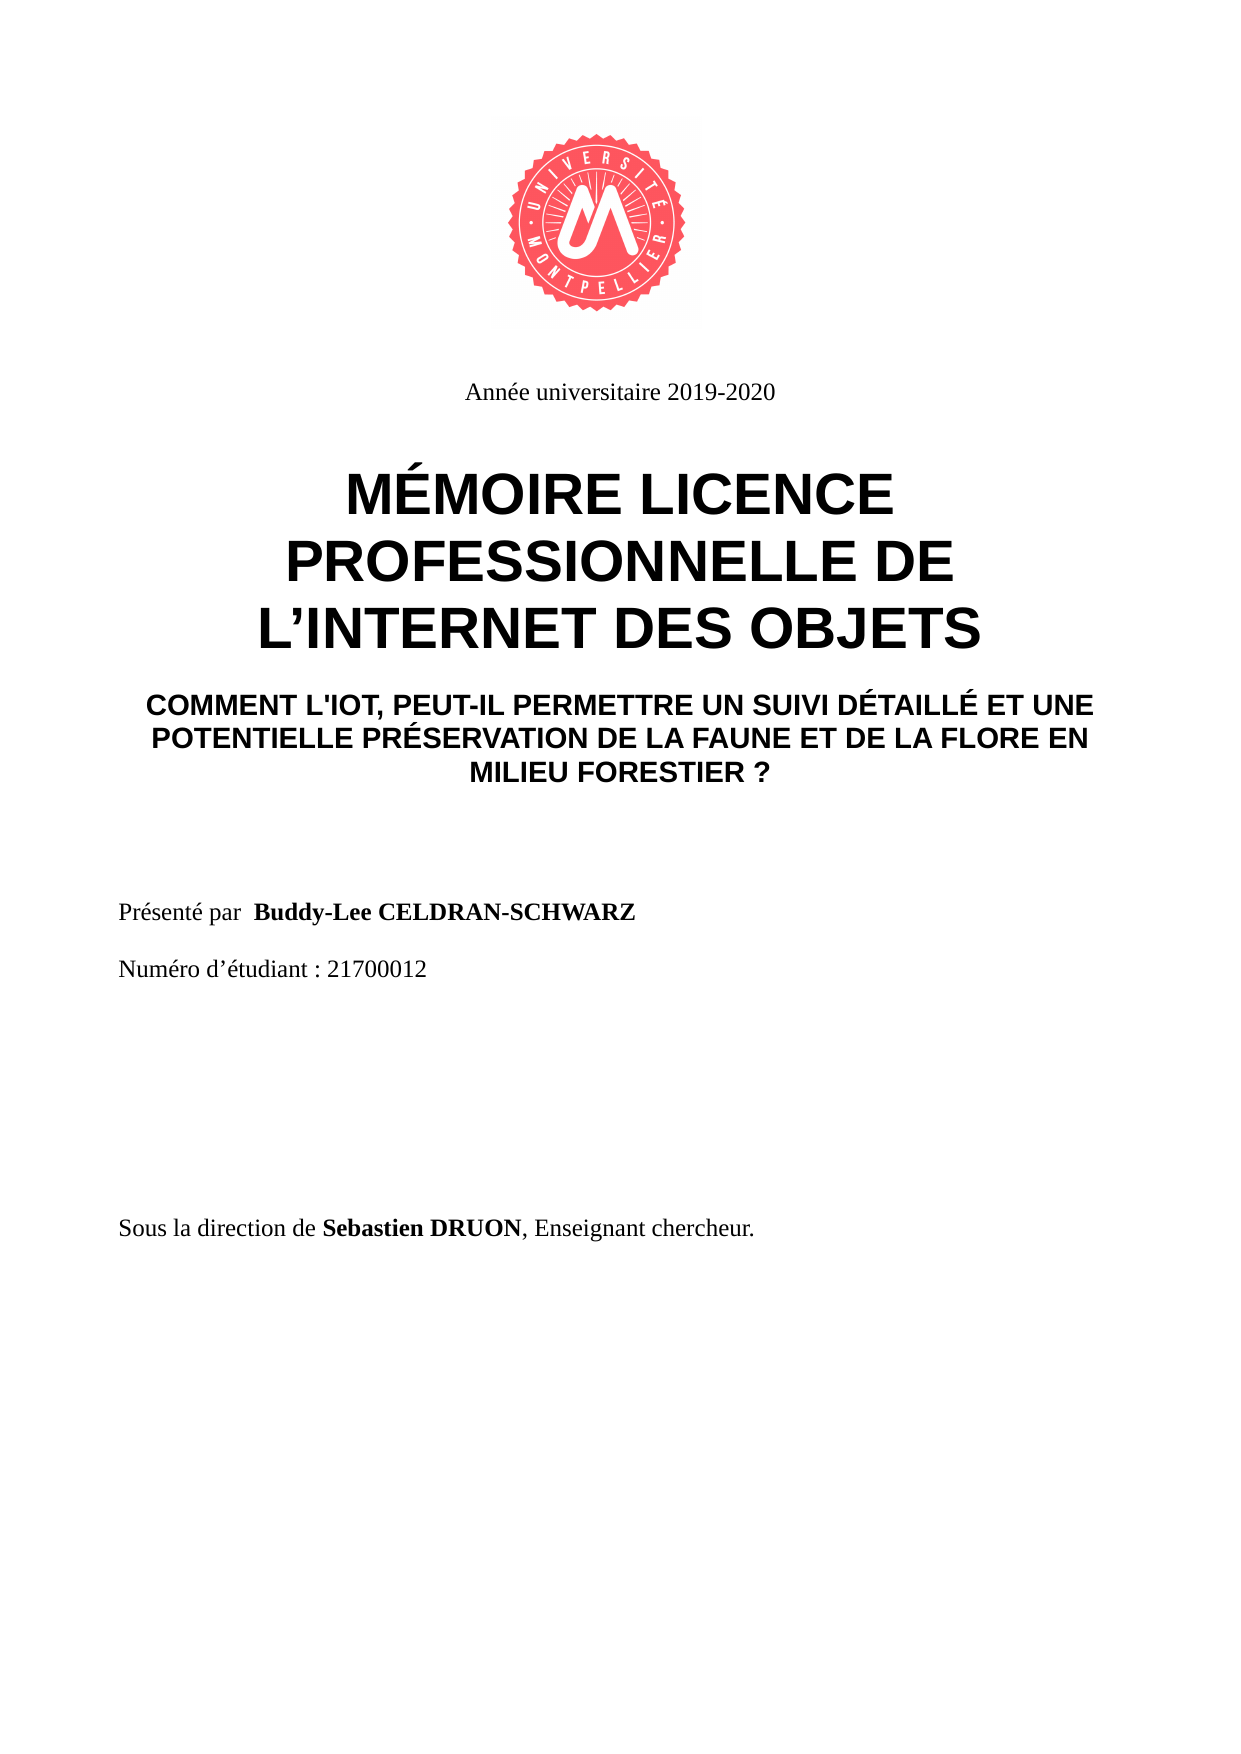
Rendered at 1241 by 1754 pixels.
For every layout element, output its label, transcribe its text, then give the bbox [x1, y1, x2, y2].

text Présenté par Buddy-Lee CELDRAN-SCHWARZ [118, 897, 1122, 925]
text Numéro d’étudiant : 21700012 [118, 954, 1122, 983]
title MÉMOIRE LICENCE PROFESSIONNELLE DE L’INTERNET DES OBJETS [118, 459, 1122, 661]
subtitle COMMENT L'IOT, PEUT-IL PERMETTRE UN SUIVI DÉTAILLÉ ET UNE POTENTIELLE PRÉSERVATION DE LA FAUNE ET DE LA FLORE EN MILIEU FORESTIER ? [118, 688, 1122, 789]
text Sous la direction de Sebastien DRUON, Enseignant chercheur. [118, 1213, 1122, 1242]
picture [490, 116, 703, 329]
text Année universitaire 2019-2020 [118, 377, 1122, 406]
